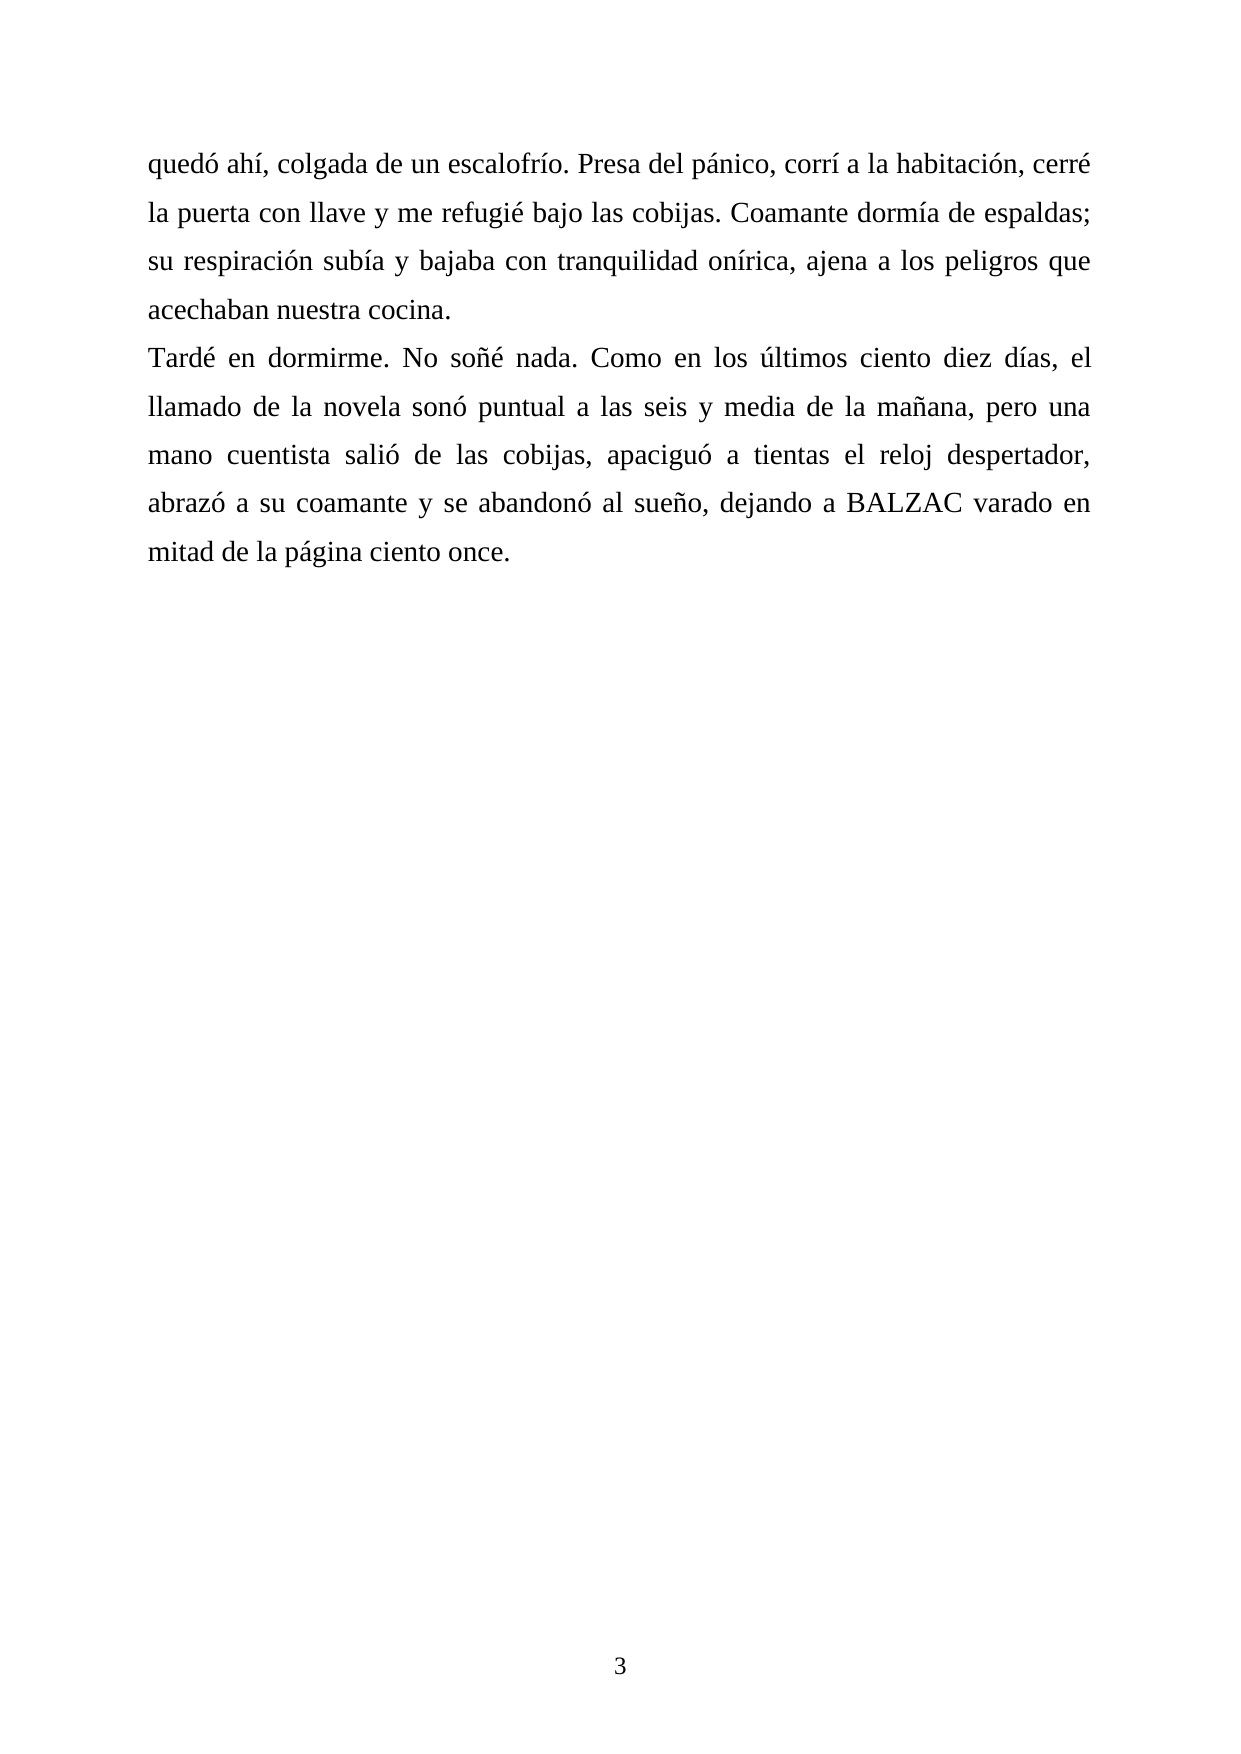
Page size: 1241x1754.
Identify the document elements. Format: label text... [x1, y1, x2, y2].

text quedó ahí, colgada de un escalofrío. Presa del pánico, corrí a la habitación, cerré la puerta con llave y me refugié bajo las cobijas. Coamante dormía de espaldas; su respiración subía y bajaba con tranquilidad onírica, ajena a los peligros que acechaban nuestra cocina. [148, 148, 1092, 325]
text Tardé en dormirme. No soñé nada. Como en los últimos ciento diez días, el llamado de la novela sonó puntual a las seis y media de la mañana, pero una mano cuentista salió de las cobijas, apaciguó a tientas el reloj despertador, abrazó a su coamante y se abandonó al sueño, dejando a BALZAC varado en mitad de la página ciento once. [148, 341, 1092, 567]
